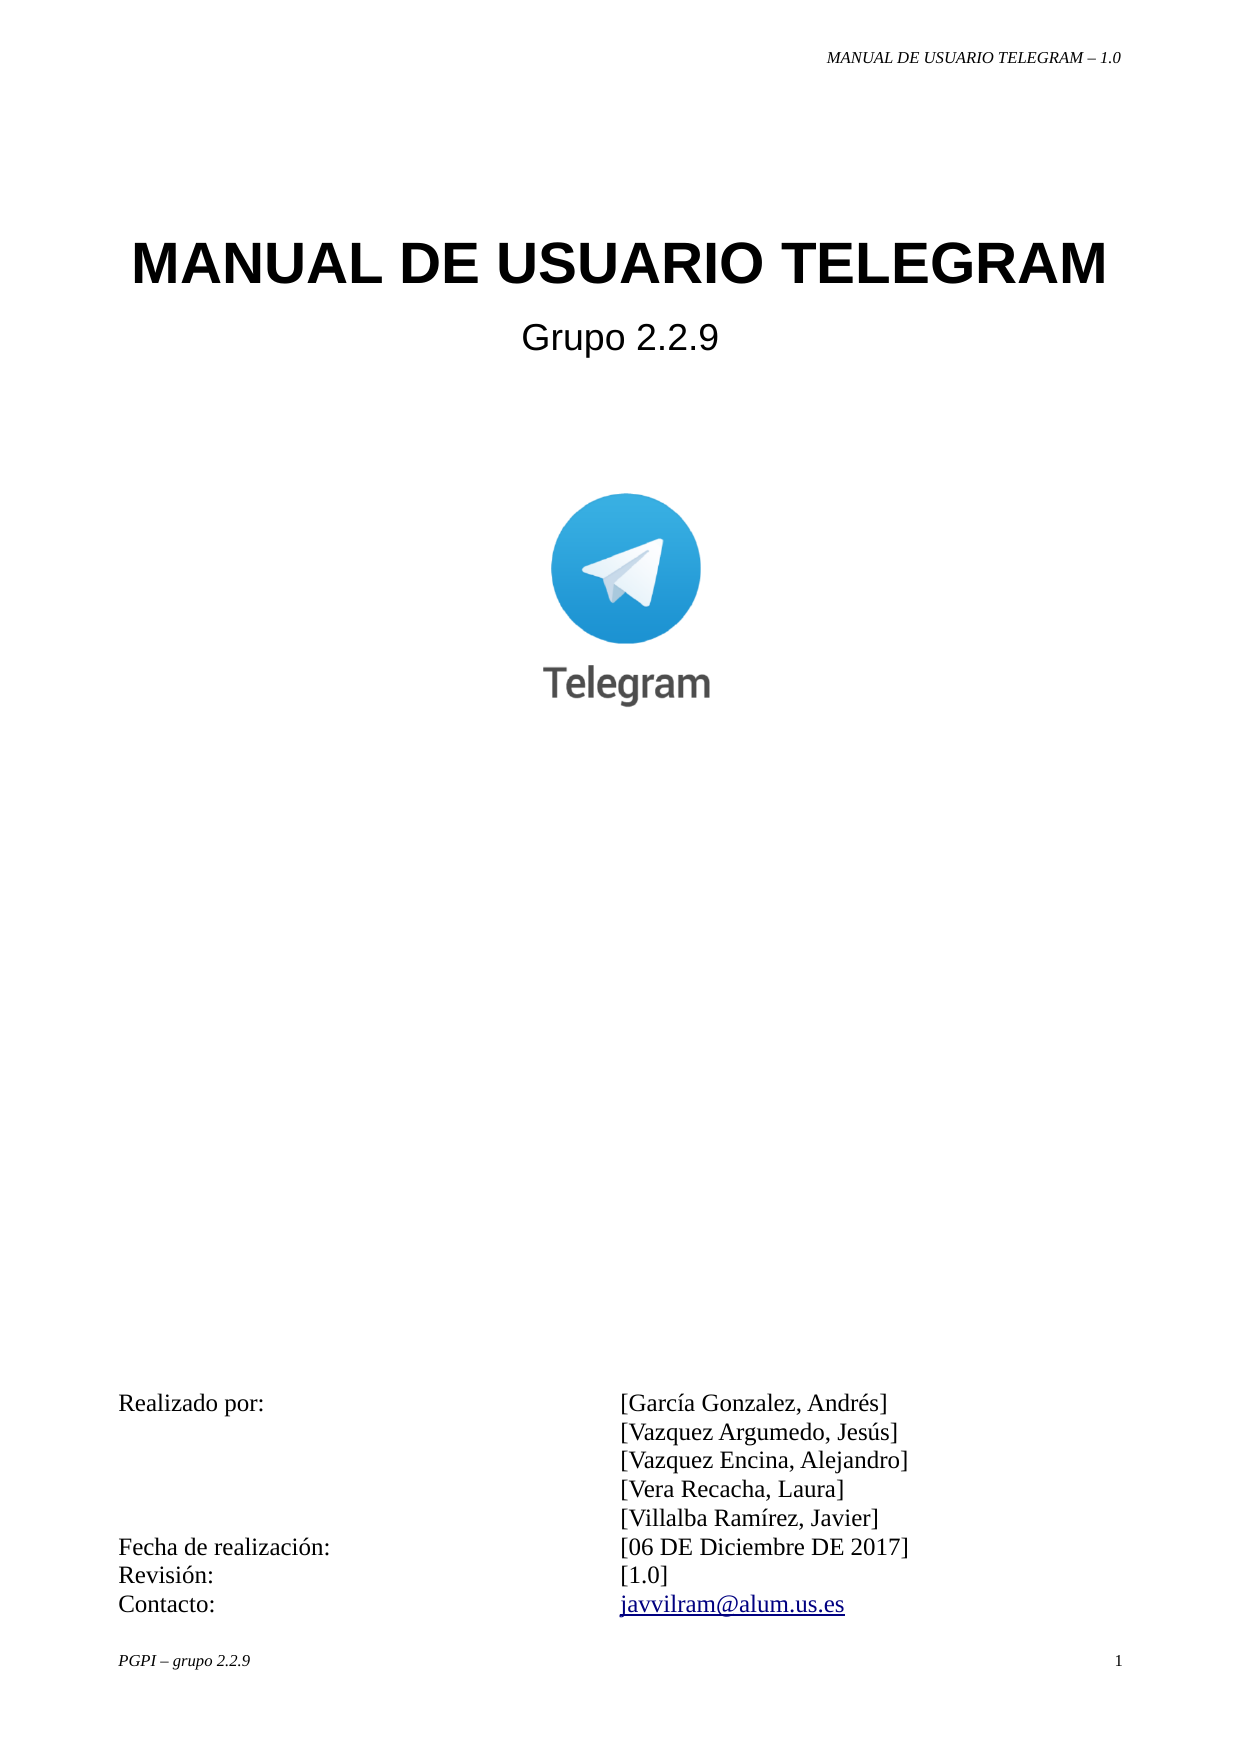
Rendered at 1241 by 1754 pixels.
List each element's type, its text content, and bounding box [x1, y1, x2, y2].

table_cell [06 DE Diciembre DE 2017] [620, 1532, 1122, 1560]
text MANUAL DE USUARIO TELEGRAM [118, 229, 1122, 296]
table_cell Fecha de realización: [118, 1532, 620, 1560]
table_header [García Gonzalez, Andrés] [Vazquez Argumedo, Jesús] [Vazquez Encina, Alejandro] [Vera Recacha, Laura] [Villalba Ramírez, Javier] [620, 1388, 1122, 1532]
table_cell [1.0] [620, 1560, 1122, 1589]
table_cell Revisión: [118, 1560, 620, 1589]
table_cell Contacto: [118, 1589, 620, 1618]
text Grupo 2.2.9 [118, 315, 1122, 358]
table_header Realizado por: [118, 1388, 620, 1532]
table_cell javvilram@alum.us.es [620, 1589, 1122, 1618]
